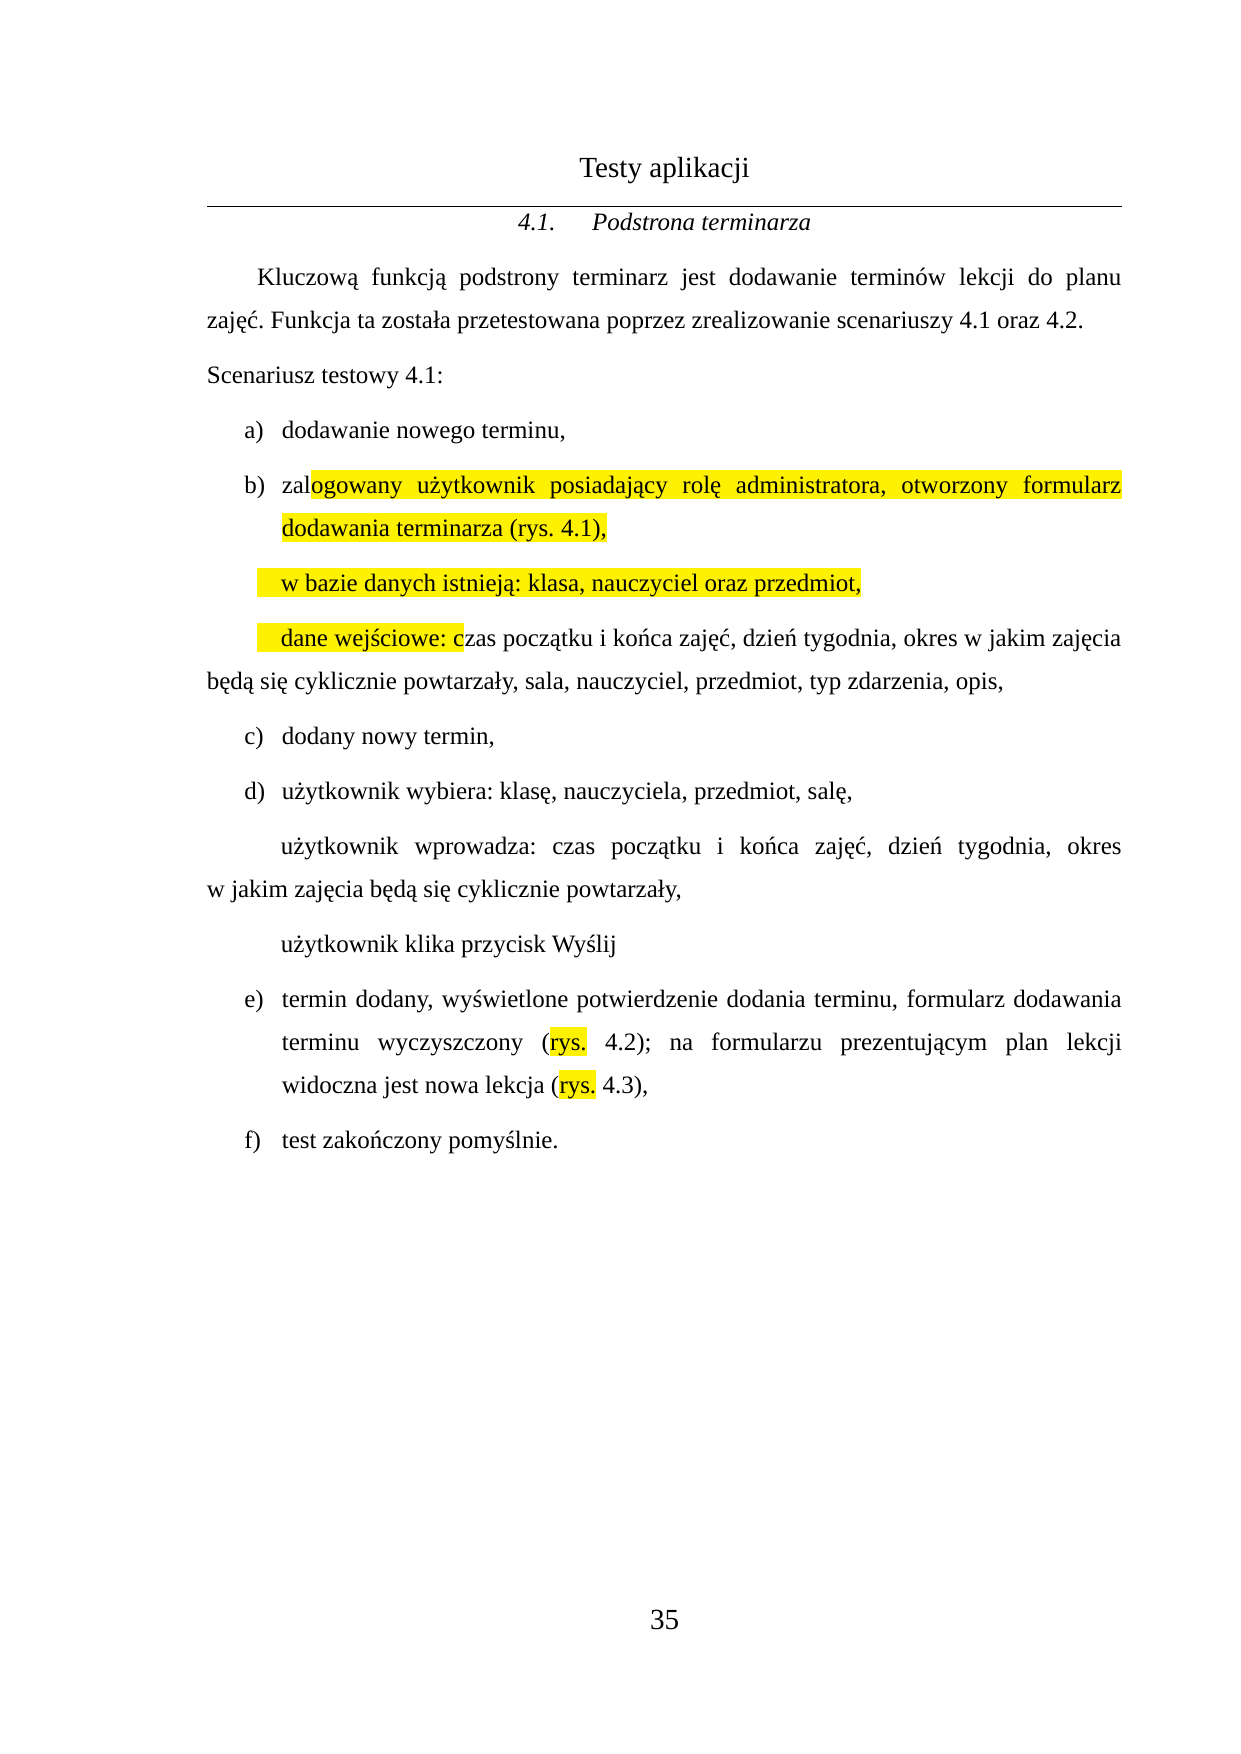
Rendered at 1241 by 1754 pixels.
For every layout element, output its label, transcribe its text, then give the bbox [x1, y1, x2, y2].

list użytkownik wybiera: klasę, nauczyciela, przedmiot, salę, [244, 776, 1122, 804]
text użytkownik wprowadza: czas początku i końca zajęć, dzień tygodnia, okres w jakim zajęcia będą się cyklicznie powtarzały, [207, 831, 1122, 903]
text Kluczową funkcją podstrony terminarz jest dodawanie terminów lekcji do planu zajęć. Funkcja ta została przetestowana poprzez zrealizowanie scenariuszy 4.1 oraz 4.2. [207, 262, 1122, 334]
list termin dodany, wyświetlone potwierdzenie dodania terminu, formularz dodawania terminu wyczyszczony (rys. 4.2); na formularzu prezentującym plan lekcji widoczna jest nowa lekcja (rys. 4.3), [244, 984, 1122, 1099]
text użytkownik klika przycisk Wyślij [207, 929, 1122, 957]
list zalogowany użytkownik posiadający rolę administratora, otworzony formularz dodawania terminarza (rys. 4.1), [244, 470, 1122, 542]
text dane wejściowe: czas początku i końca zajęć, dzień tygodnia, okres w jakim zajęcia będą się cyklicznie powtarzały, sala, nauczyciel, przedmiot, typ zdarzenia, opis, [207, 623, 1122, 695]
list dodawanie nowego terminu, [244, 415, 1122, 444]
subtitle Podstrona terminarza [207, 207, 1122, 235]
list dodany nowy termin, [244, 721, 1122, 750]
list test zakończony pomyślnie. [244, 1125, 1122, 1153]
text Scenariusz testowy 4.1: [207, 360, 1122, 389]
text w bazie danych istnieją: klasa, nauczyciel oraz przedmiot, [207, 568, 1122, 597]
